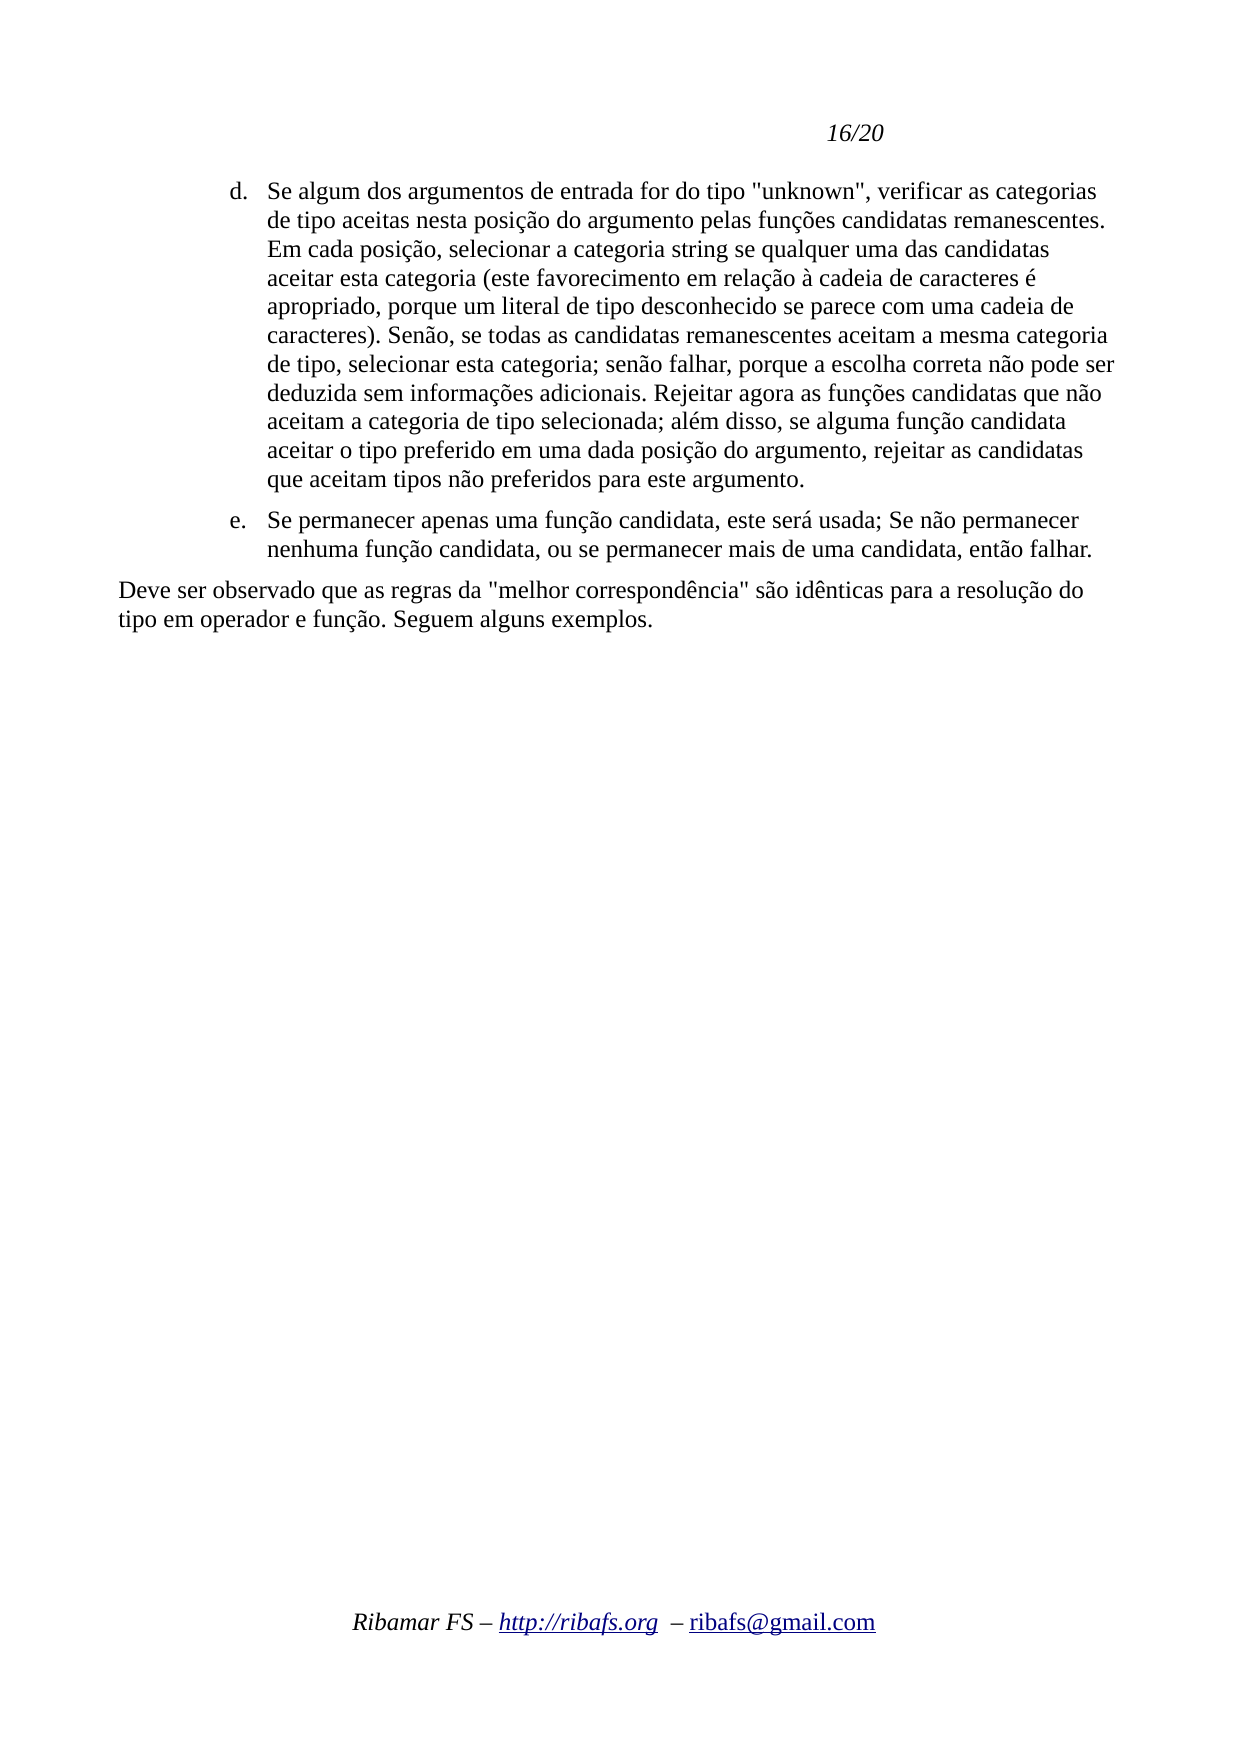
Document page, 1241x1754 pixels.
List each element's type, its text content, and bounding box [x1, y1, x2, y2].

list Se permanecer apenas uma função candidata, este será usada; Se não permanecer nenhuma função candidata, ou se permanecer mais de uma candidata, então falhar. [229, 505, 1122, 563]
list Se algum dos argumentos de entrada for do tipo "unknown", verificar as categorias de tipo aceitas nesta posição do argumento pelas funções candidatas remanescentes. Em cada posição, selecionar a categoria string se qualquer uma das candidatas aceitar esta categoria (este favorecimento em relação à cadeia de caracteres é apropriado, porque um literal de tipo desconhecido se parece com uma cadeia de caracteres). Senão, se todas as candidatas remanescentes aceitam a mesma categoria de tipo, selecionar esta categoria; senão falhar, porque a escolha correta não pode ser deduzida sem informações adicionais. Rejeitar agora as funções candidatas que não aceitam a categoria de tipo selecionada; além disso, se alguma função candidata aceitar o tipo preferido em uma dada posição do argumento, rejeitar as candidatas que aceitam tipos não preferidos para este argumento. [229, 176, 1122, 493]
text Deve ser observado que as regras da "melhor correspondência" são idênticas para a resolução do tipo em operador e função. Seguem alguns exemplos. [118, 575, 1122, 633]
